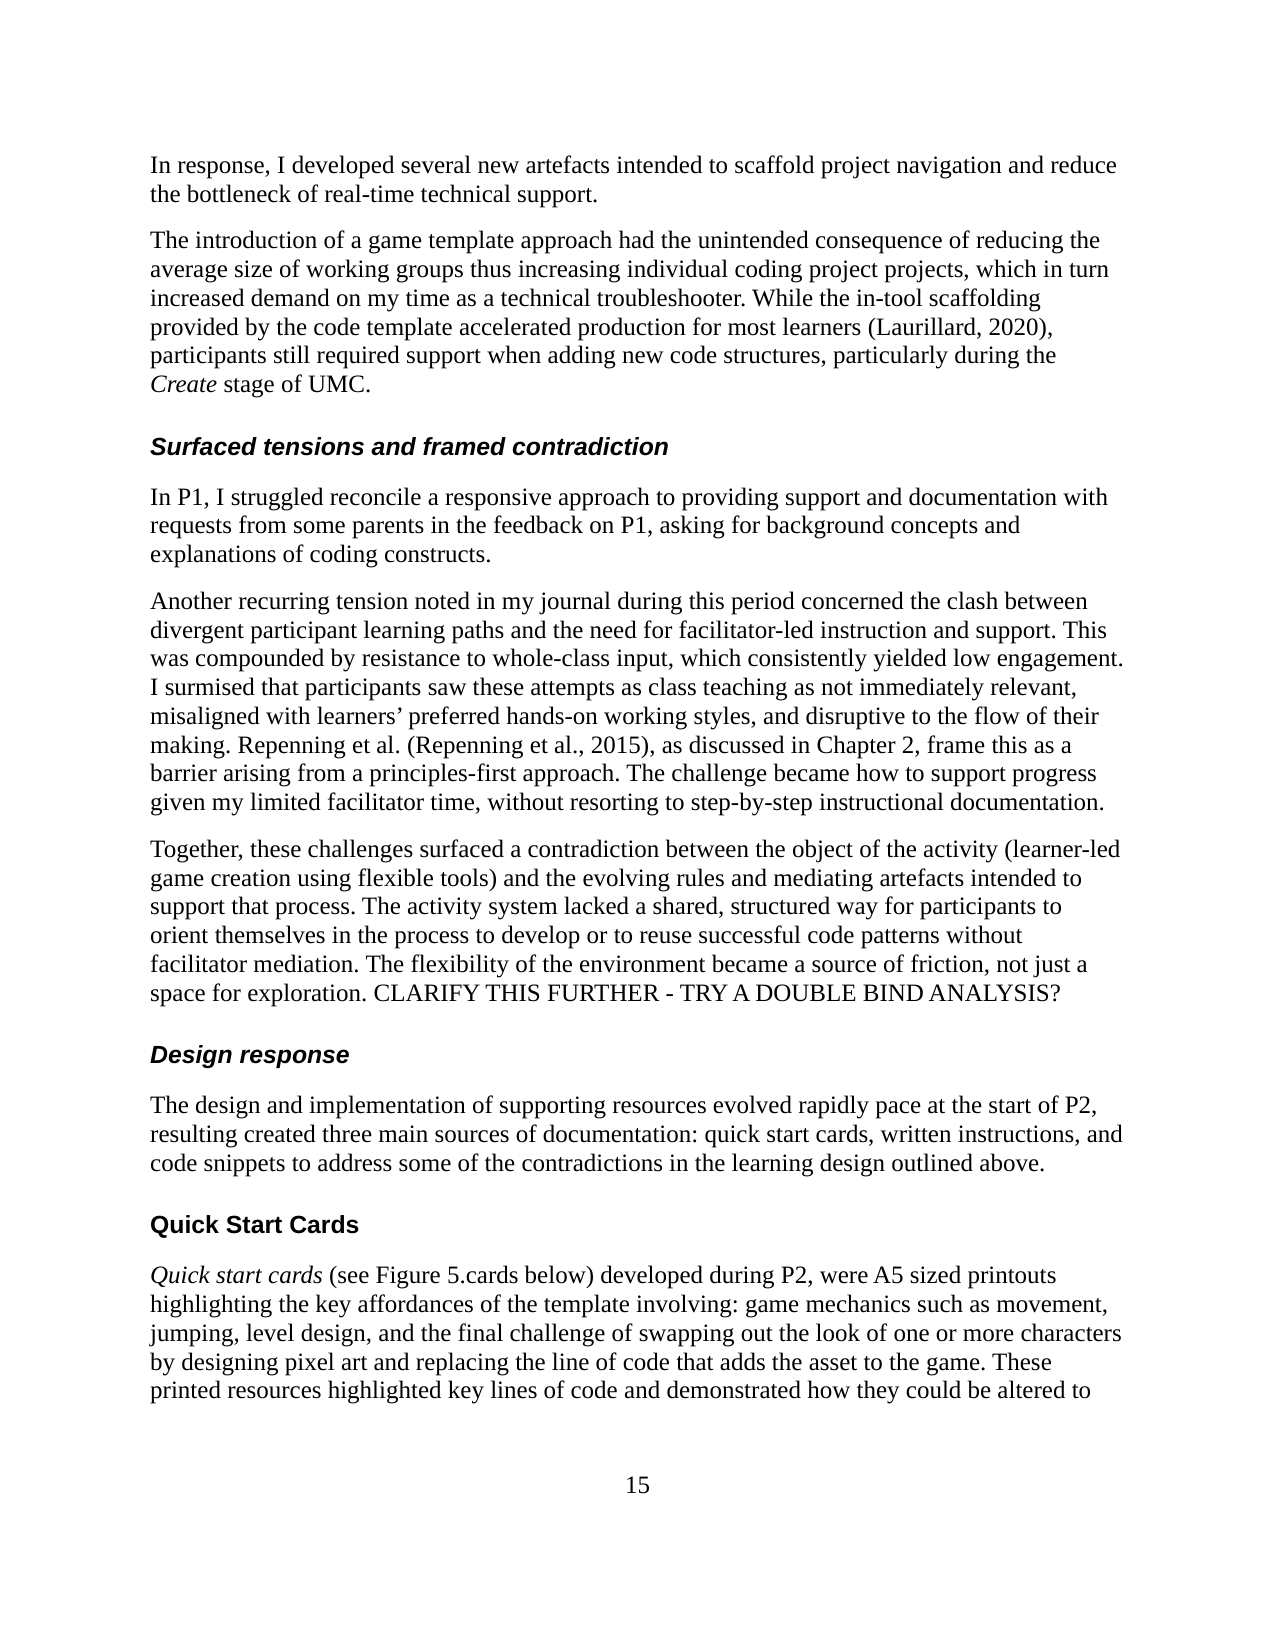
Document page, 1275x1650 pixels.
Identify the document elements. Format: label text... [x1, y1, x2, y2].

text Together, these challenges surfaced a contradiction between the object of the activity (learner-led game creation using flexible tools) and the evolving rules and mediating artefacts intended to support that process. The activity system lacked a shared, structured way for participants to orient themselves in the process to develop or to reuse successful code patterns without facilitator mediation. The flexibility of the environment became a source of friction, not just a space for exploration. CLARIFY THIS FURTHER - TRY A DOUBLE BIND ANALYSIS? [150, 834, 1125, 1006]
text Quick start cards (see Figure 5.cards below) developed during P2, were A5 sized printouts highlighting the key affordances of the template involving: game mechanics such as movement, jumping, level design, and the final challenge of swapping out the look of one or more characters by designing pixel art and replacing the line of code that adds the asset to the game. These printed resources highlighted key lines of code and demonstrated how they could be altered to [150, 1261, 1125, 1404]
text Another recurring tension noted in my journal during this period concerned the clash between divergent participant learning paths and the need for facilitator-led instruction and support. This was compounded by resistance to whole-class input, which consistently yielded low engagement. I surmised that participants saw these attempts as class teaching as not immediately relevant, misaligned with learners’ preferred hands-on working styles, and disruptive to the flow of their making. Repenning et al. (Repenning et al., 2015), as discussed in Chapter 2, frame this as a barrier arising from a principles-first approach. The challenge became how to support progress given my limited facilitator time, without resorting to step-by-step instructional documentation. [150, 586, 1125, 816]
subtitle Surfaced tensions and framed contradiction [150, 432, 1125, 460]
text In response, I developed several new artefacts intended to scaffold project navigation and reduce the bottleneck of real-time technical support. [150, 150, 1125, 207]
text In P1, I struggled reconcile a responsive approach to providing support and documentation with requests from some parents in the feedback on P1, asking for background concepts and explanations of coding constructs. [150, 482, 1125, 568]
subtitle Quick Start Cards [150, 1211, 1125, 1239]
subtitle Design response [150, 1040, 1125, 1069]
text The introduction of a game template approach had the unintended consequence of reducing the average size of working groups thus increasing individual coding project projects, which in turn increased demand on my time as a technical troubleshooter. While the in-tool scaffolding provided by the code template accelerated production for most learners (Laurillard, 2020), participants still required support when adding new code structures, particularly during the Create stage of UMC. [150, 225, 1125, 398]
text The design and implementation of supporting resources evolved rapidly pace at the start of P2, resulting created three main sources of documentation: quick start cards, written instructions, and code snippets to address some of the contradictions in the learning design outlined above. [150, 1090, 1125, 1177]
